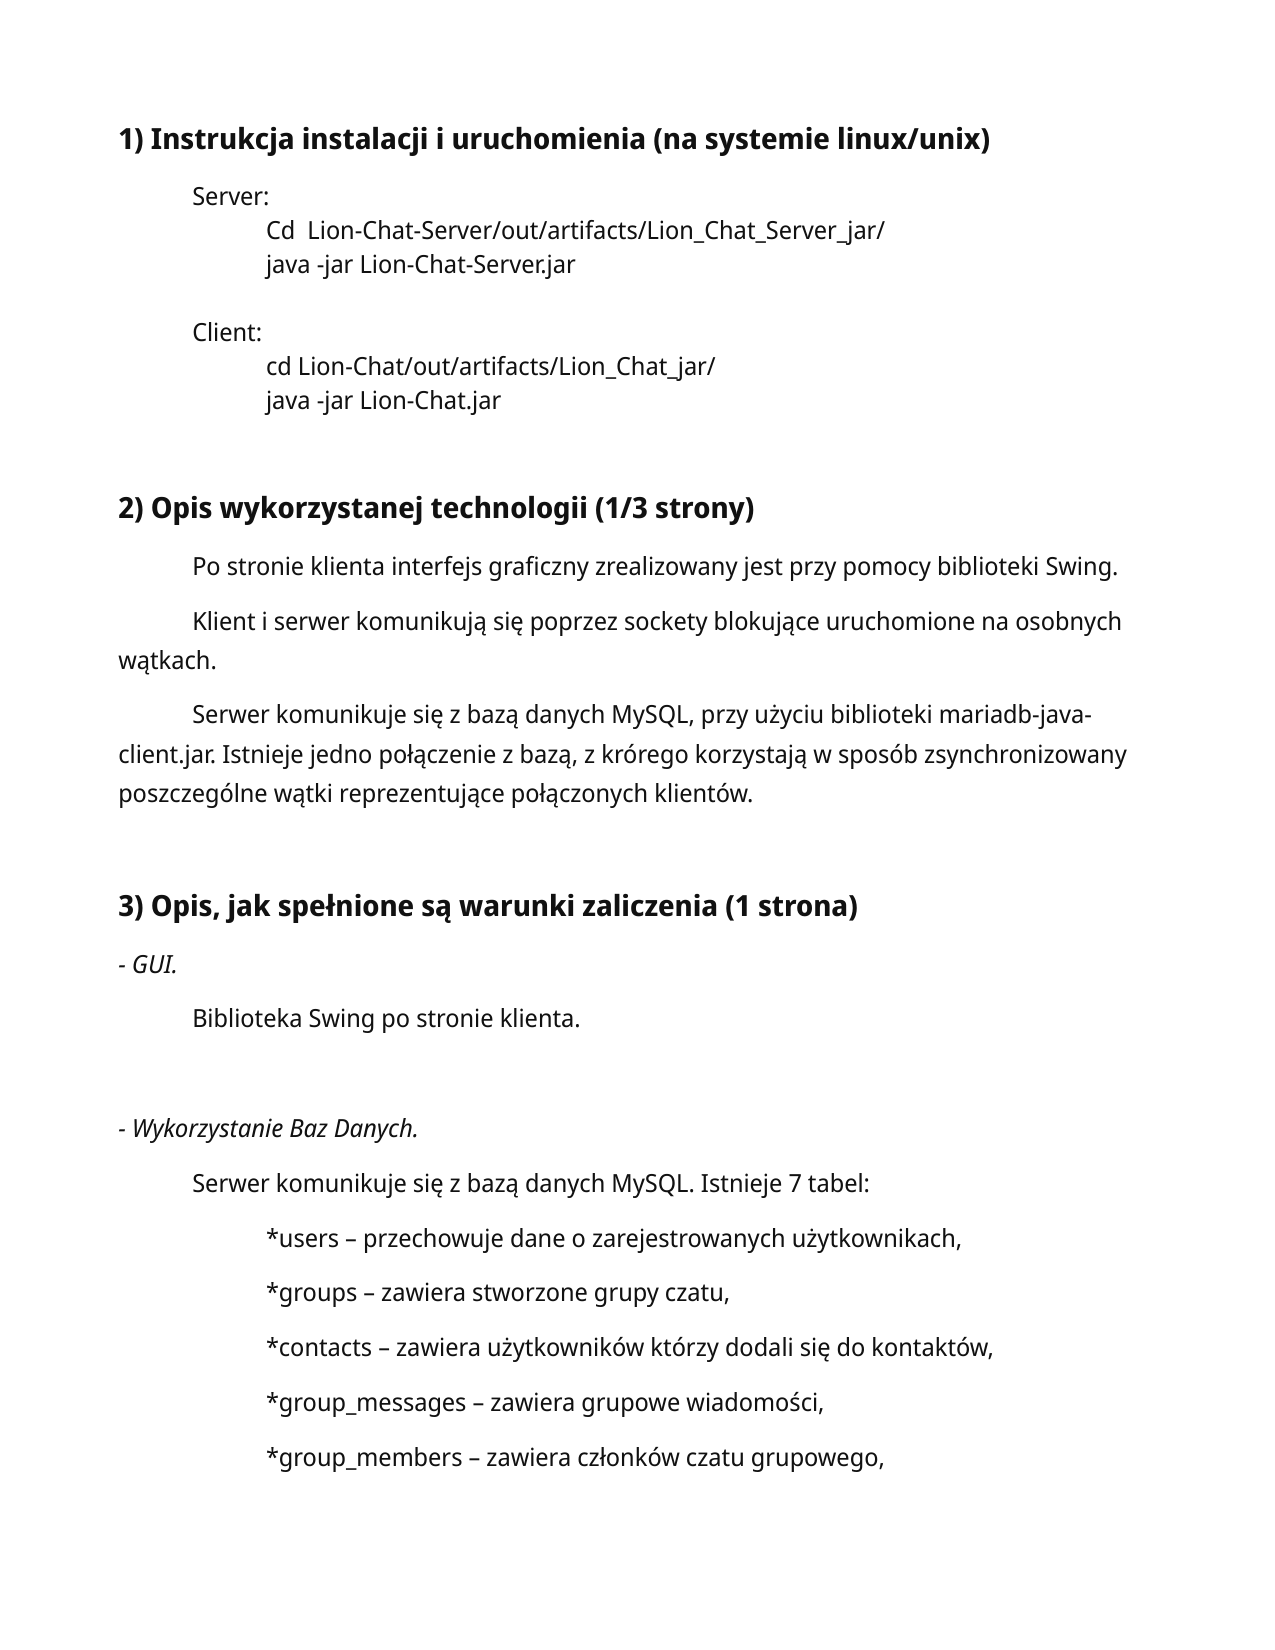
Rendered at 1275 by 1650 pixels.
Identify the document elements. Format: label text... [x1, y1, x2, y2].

text java -jar Lion-Chat.jar [118, 383, 1157, 417]
text *contacts – zawiera użytkowników którzy dodali się do kontaktów, [118, 1330, 1157, 1364]
text Client: [118, 314, 1157, 349]
text Klient i serwer komunikują się poprzez sockety blokujące uruchomione na osobnych wątkach. [118, 603, 1157, 676]
text Server: [118, 178, 1157, 212]
text - GUI. [118, 946, 1157, 980]
text *groups – zawiera stworzone grupy czatu, [118, 1275, 1157, 1309]
text Serwer komunikuje się z bazą danych MySQL. Istnieje 7 tabel: [118, 1166, 1157, 1199]
text Po stronie klienta interfejs graficzny zrealizowany jest przy pomocy biblioteki Swing. [118, 548, 1157, 582]
text 2) Opis wykorzystanej technologii (1/3 strony) [118, 487, 1157, 527]
text *group_members – zawiera członków czatu grupowego, [118, 1439, 1157, 1473]
text *users – przechowuje dane o zarejestrowanych użytkownikach, [118, 1220, 1157, 1254]
text Biblioteka Swing po stronie klienta. [118, 1001, 1157, 1035]
text 3) Opis, jak spełnione są warunki zaliczenia (1 strona) [118, 885, 1157, 925]
text java -jar Lion-Chat-Server.jar [118, 246, 1157, 281]
text - Wykorzystanie Baz Danych. [118, 1111, 1157, 1145]
text 1) Instrukcja instalacji i uruchomienia (na systemie linux/unix) [118, 118, 1157, 158]
text *group_messages – zawiera grupowe wiadomości, [118, 1385, 1157, 1419]
text Cd Lion-Chat-Server/out/artifacts/Lion_Chat_Server_jar/ [118, 212, 1157, 246]
text Serwer komunikuje się z bazą danych MySQL, przy użyciu biblioteki mariadb-java-client.jar. Istnieje jedno połączenie z bazą, z krórego korzystają w sposób zsynchronizowany poszczególne wątki reprezentujące połączonych klientów. [118, 697, 1157, 809]
text cd Lion-Chat/out/artifacts/Lion_Chat_jar/ [118, 349, 1157, 383]
